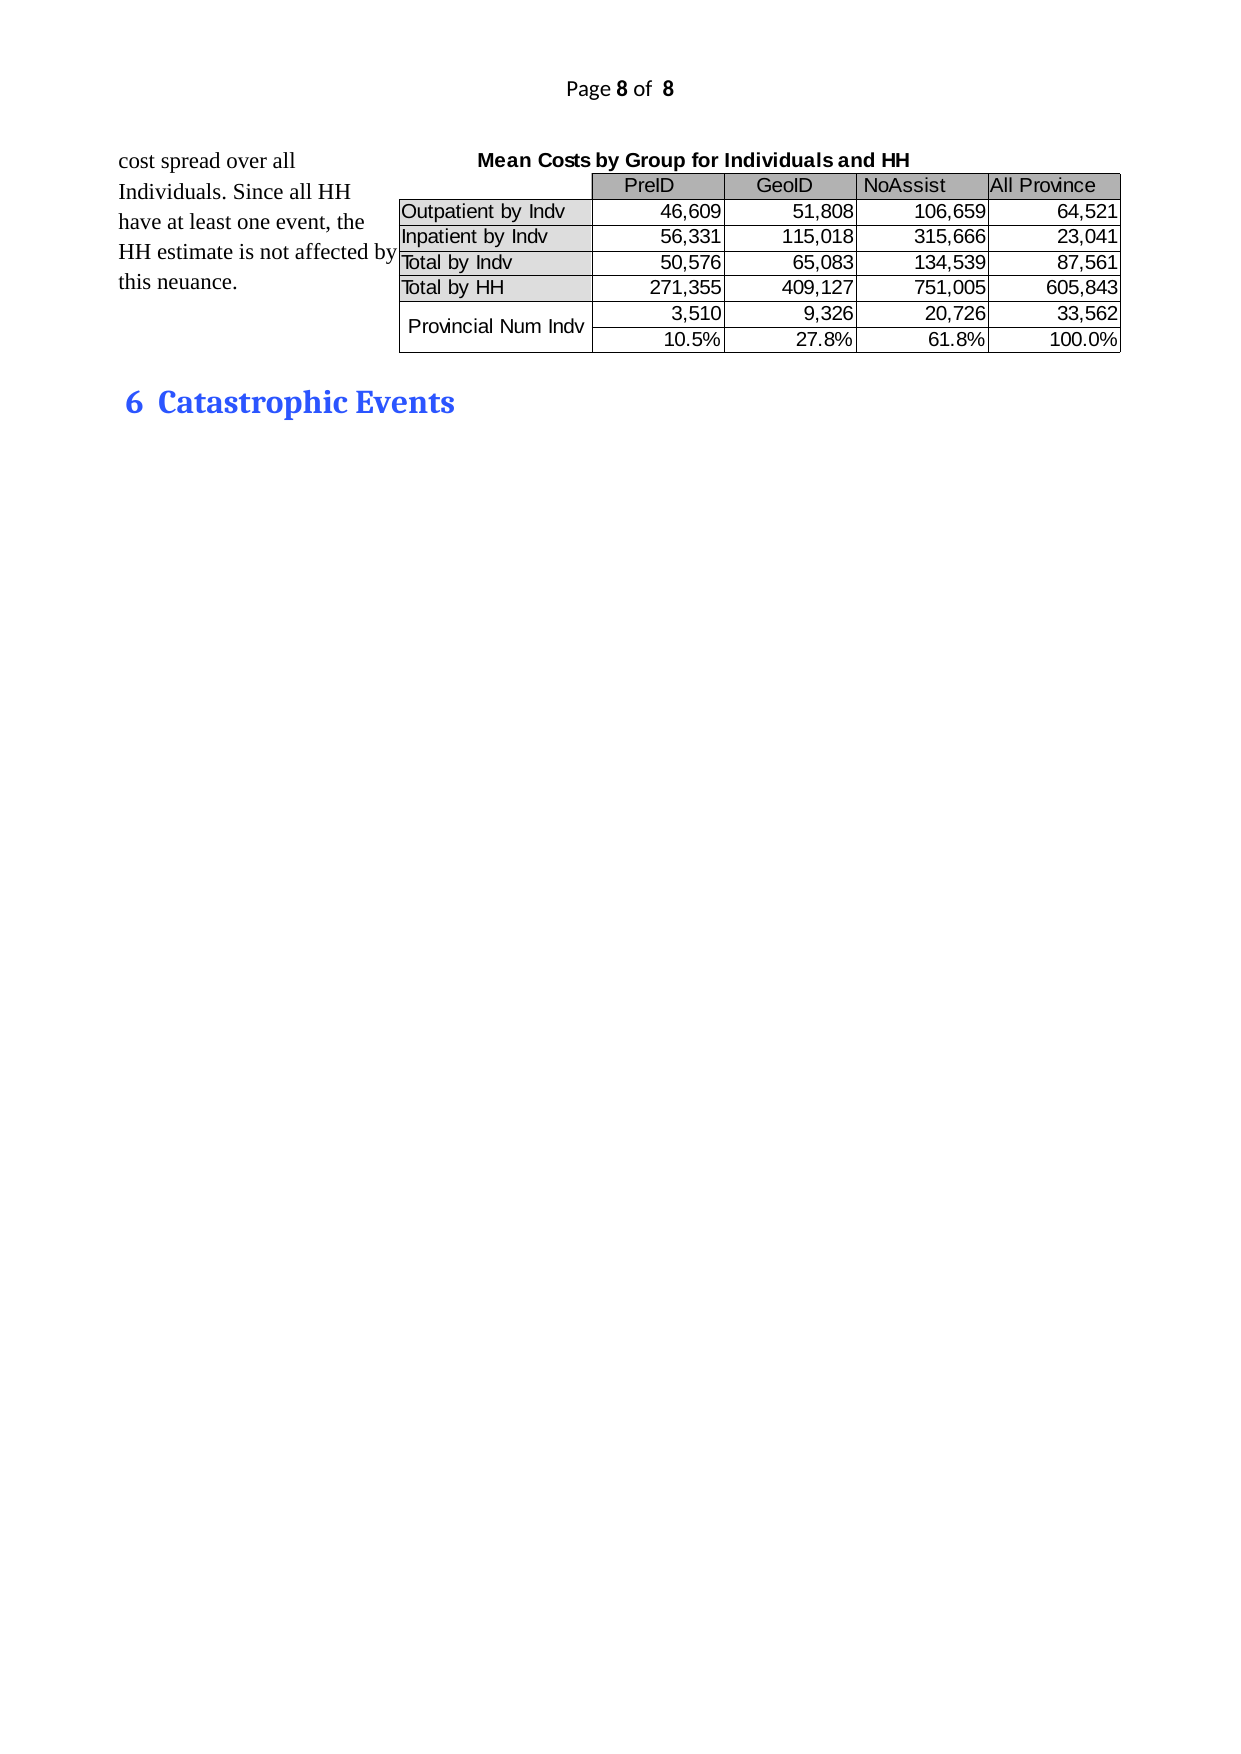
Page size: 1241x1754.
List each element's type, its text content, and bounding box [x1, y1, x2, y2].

subtitle Catastrophic Events [118, 383, 1122, 422]
text We see that the PreID and Geo ID have very similar outpatient costs by individual and that it is less than half that of the NoAssist. We also see that PreIDs do nearly as well on Inpatient and Outpatien services, while the GeoIDs incur most of their costs in inpatient events. We also see that the HH cost is reduced 2.8x HEF insurance in the same geographic areas, and are 1.8x lower in the GeoID areas. Note that the provincial estimates include individuals with no events so the averages are lower but more accurately reflect the mean cost spread over all Individuals. Since all HH have at least one event, the HH estimate is not affected by this neuance. [118, 148, 1122, 295]
